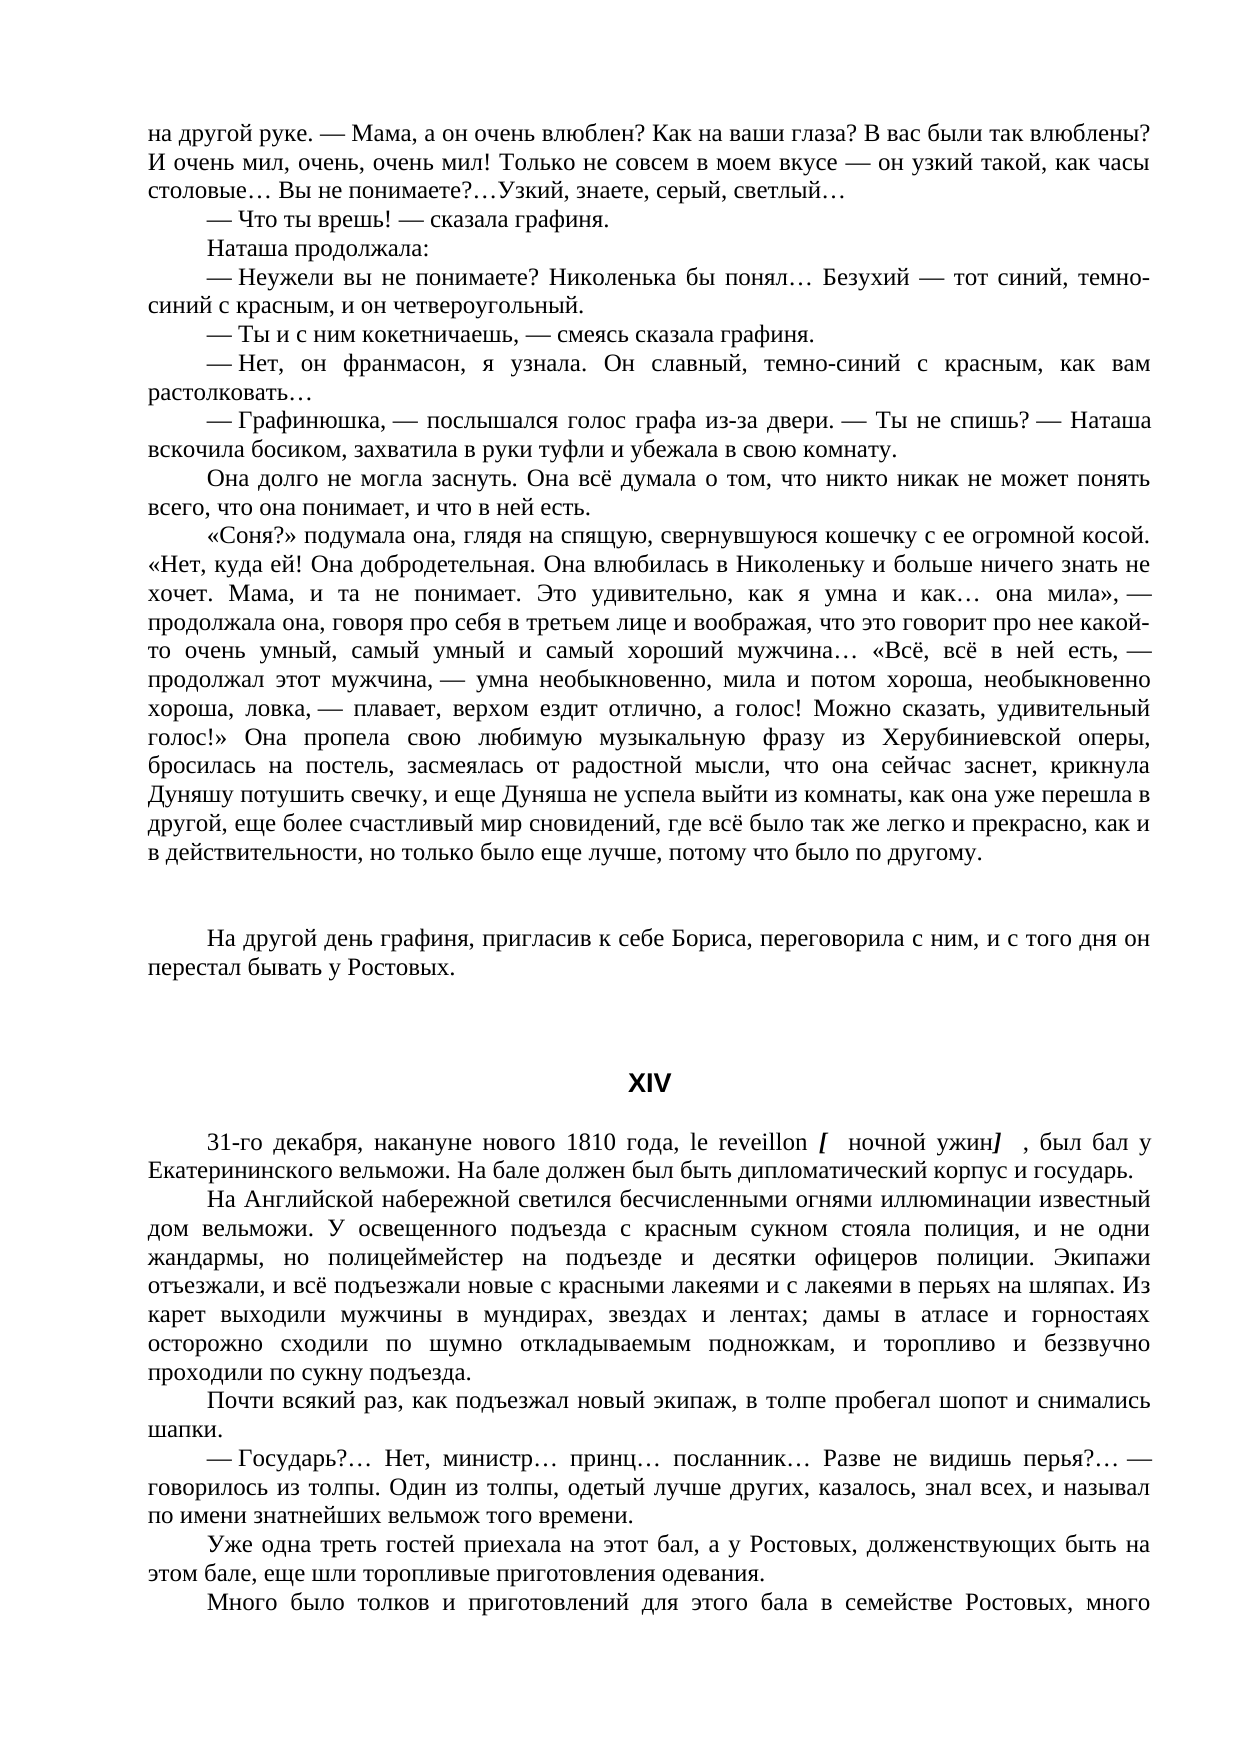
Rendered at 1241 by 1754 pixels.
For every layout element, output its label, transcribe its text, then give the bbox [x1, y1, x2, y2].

text Много было толков и приготовлений для этого бала в семействе Ростовых, много [148, 1587, 1152, 1616]
text Она долго не могла заснуть. Она всё думала о том, что никто никак не может понять всего, что она понимает, и что в ней есть. [148, 463, 1152, 521]
text Почти всякий раз, как подъезжал новый экипаж, в толпе пробегал шопот и снимались шапки. [148, 1386, 1152, 1443]
text — Неужели вы не понимаете? Николенька бы понял… Безухий — тот синий, темно-синий с красным, и он четвероугольный. [148, 262, 1152, 319]
text Уже одна треть гостей приехала на этот бал, а у Ростовых, долженствующих быть на этом бале, еще шли торопливые приготовления одевания. [148, 1529, 1152, 1587]
subtitle XIV [148, 1067, 1152, 1098]
text — Ты и с ним кокетничаешь, — смеясь сказала графиня. [148, 319, 1152, 348]
text — Что ты врешь! — сказала графиня. [148, 204, 1152, 233]
text «Соня?» подумала она, глядя на спящую, свернувшуюся кошечку с ее огромной косой. «Нет, куда ей! Она добродетельная. Она влюбилась в Николеньку и больше ничего знать не хочет. Мама, и та не понимает. Это удивительно, как я умна и как… она мила», — продолжала она, говоря про себя в третьем лице и воображая, что это говорит про нее какой-то очень умный, самый умный и самый хороший мужчина… «Всё, всё в ней есть, — продолжал этот мужчина, — умна необыкновенно, мила и потом хороша, необыкновенно хороша, ловка, — плавает, верхом ездит отлично, а голос! Можно сказать, удивительный голос!» Она пропела свою любимую музыкальную фразу из Херубиниевской оперы, бросилась на постель, засмеялась от радостной мысли, что она сейчас заснет, крикнула Дуняшу потушить свечку, и еще Дуняша не успела выйти из комнаты, как она уже перешла в другой, еще более счастливый мир сновидений, где всё было так же легко и прекрасно, как и в действительности, но только было еще лучше, потому что было по другому. [148, 521, 1152, 866]
text — Графинюшка, — послышался голос графа из-за двери. — Ты не спишь? — Наташа вскочила босиком, захватила в руки туфли и убежала в свою комнату. [148, 406, 1152, 463]
text На другой день графиня, пригласив к себе Бориса, переговорила с ним, и с того дня он перестал бывать у Ростовых. [148, 923, 1152, 981]
text 31-го декабря, накануне нового 1810 года, le reveillon [ ночной ужин] , был бал у Екатерининского вельможи. На бале должен был быть дипломатический корпус и государь. [148, 1127, 1152, 1184]
text на другой руке. — Мама, а он очень влюблен? Как на ваши глаза? В вас были так влюблены? И очень мил, очень, очень мил! Только не совсем в моем вкусе — он узкий такой, как часы столовые… Вы не понимаете?…Узкий, знаете, серый, светлый… [148, 118, 1152, 204]
text На Английской набережной светился бесчисленными огнями иллюминации известный дом вельможи. У освещенного подъезда с красным сукном стояла полиция, и не одни жандармы, но полицеймейстер на подъезде и десятки офицеров полиции. Экипажи отъезжали, и всё подъезжали новые с красными лакеями и с лакеями в перьях на шляпах. Из карет выходили мужчины в мундирах, звездах и лентах; дамы в атласе и горностаях осторожно сходили по шумно откладываемым подножкам, и торопливо и беззвучно проходили по сукну подъезда. [148, 1184, 1152, 1386]
text Наташа продолжала: [148, 233, 1152, 262]
text — Государь?… Нет, министр… принц… посланник… Разве не видишь перья?… — говорилось из толпы. Один из толпы, одетый лучше других, казалось, знал всех, и называл по имени знатнейших вельмож того времени. [148, 1443, 1152, 1529]
text — Нет, он франмасон, я узнала. Он славный, темно-синий с красным, как вам растолковать… [148, 348, 1152, 406]
